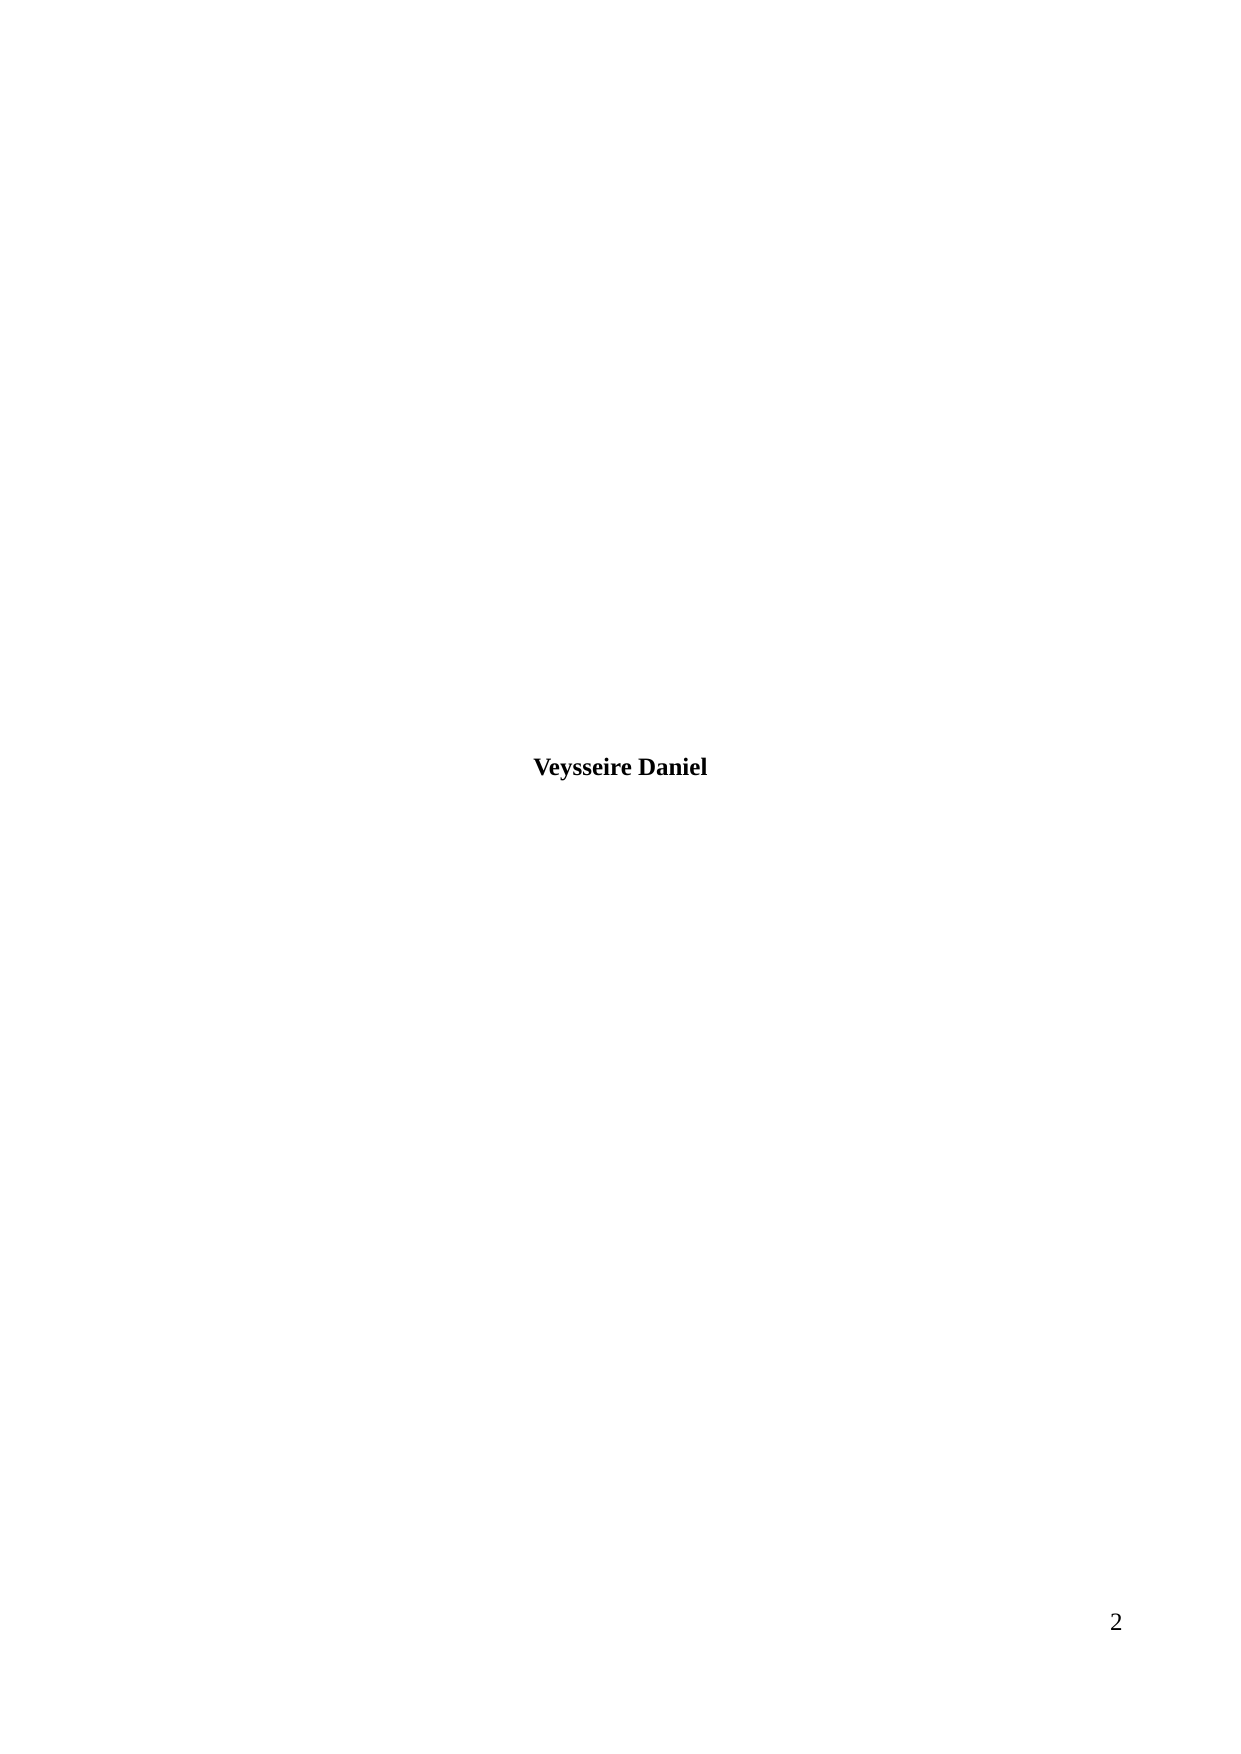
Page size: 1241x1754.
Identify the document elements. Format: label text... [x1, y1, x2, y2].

text Veysseire Daniel [118, 752, 1122, 781]
